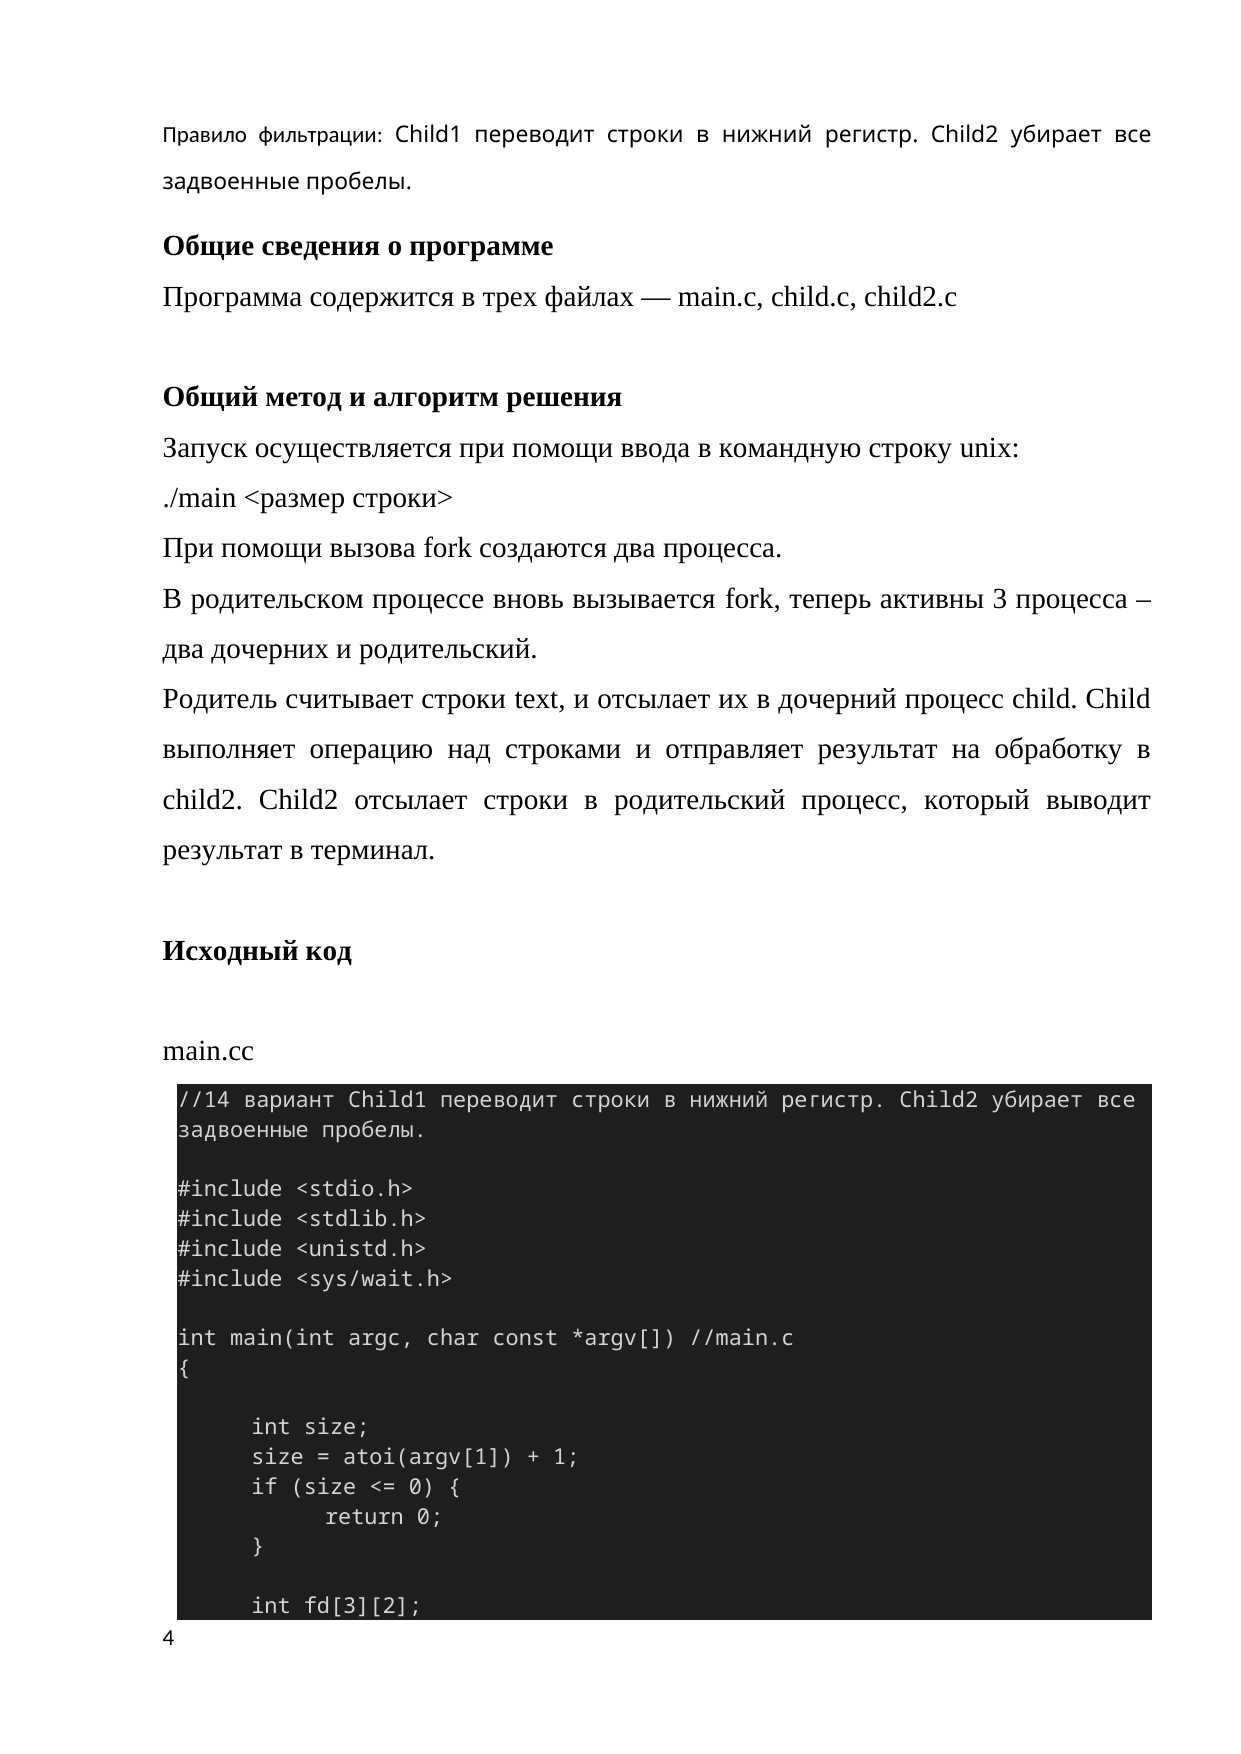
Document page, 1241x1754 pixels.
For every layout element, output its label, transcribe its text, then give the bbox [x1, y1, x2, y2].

text В родительском процессе вновь вызывается fork, теперь активны 3 процесса – два дочерних и родительский. [162, 581, 1152, 664]
text #include <stdlib.h> [177, 1203, 1152, 1233]
text #include <stdio.h> [177, 1173, 1152, 1203]
text } [177, 1530, 1152, 1560]
text Исходный код [162, 933, 1152, 966]
text int size; [177, 1411, 1152, 1441]
text int fd[3][2]; [177, 1590, 1152, 1620]
text Родитель считывает строки text, и отсылает их в дочерний процесс child. Child выполняет операцию над строками и отправляет результат на обработку в child2. Child2 отсылает строки в родительский процесс, который выводит результат в терминал. [162, 681, 1152, 866]
text if (size <= 0) { [177, 1471, 1152, 1501]
text Общие сведения о программе [162, 228, 1152, 262]
text { [177, 1352, 1152, 1382]
text Правило фильтрации: Child1 переводит строки в нижний регистр. Child2 убирает все задвоенные пробелы. [162, 118, 1152, 196]
text Запуск осуществляется при помощи ввода в командную строку unix: [162, 430, 1152, 463]
text #include <unistd.h> [177, 1233, 1152, 1262]
text main.cc [162, 1033, 1152, 1067]
text ./main <размер строки> [162, 480, 1152, 514]
text size = atoi(argv[1]) + 1; [177, 1441, 1152, 1471]
text Программа содержится в трех файлах — main.c, child.c, child2.c [162, 279, 1152, 312]
text При помощи вызова fork создаются два процесса. [162, 530, 1152, 564]
text #include <sys/wait.h> [177, 1262, 1152, 1292]
text Общий метод и алгоритм решения [162, 379, 1152, 413]
text return 0; [177, 1501, 1152, 1530]
text int main(int argc, char const *argv[]) //main.c [177, 1322, 1152, 1352]
text //14 вариант Child1 переводит строки в нижний регистр. Child2 убирает все задвоенные пробелы. [177, 1084, 1152, 1143]
